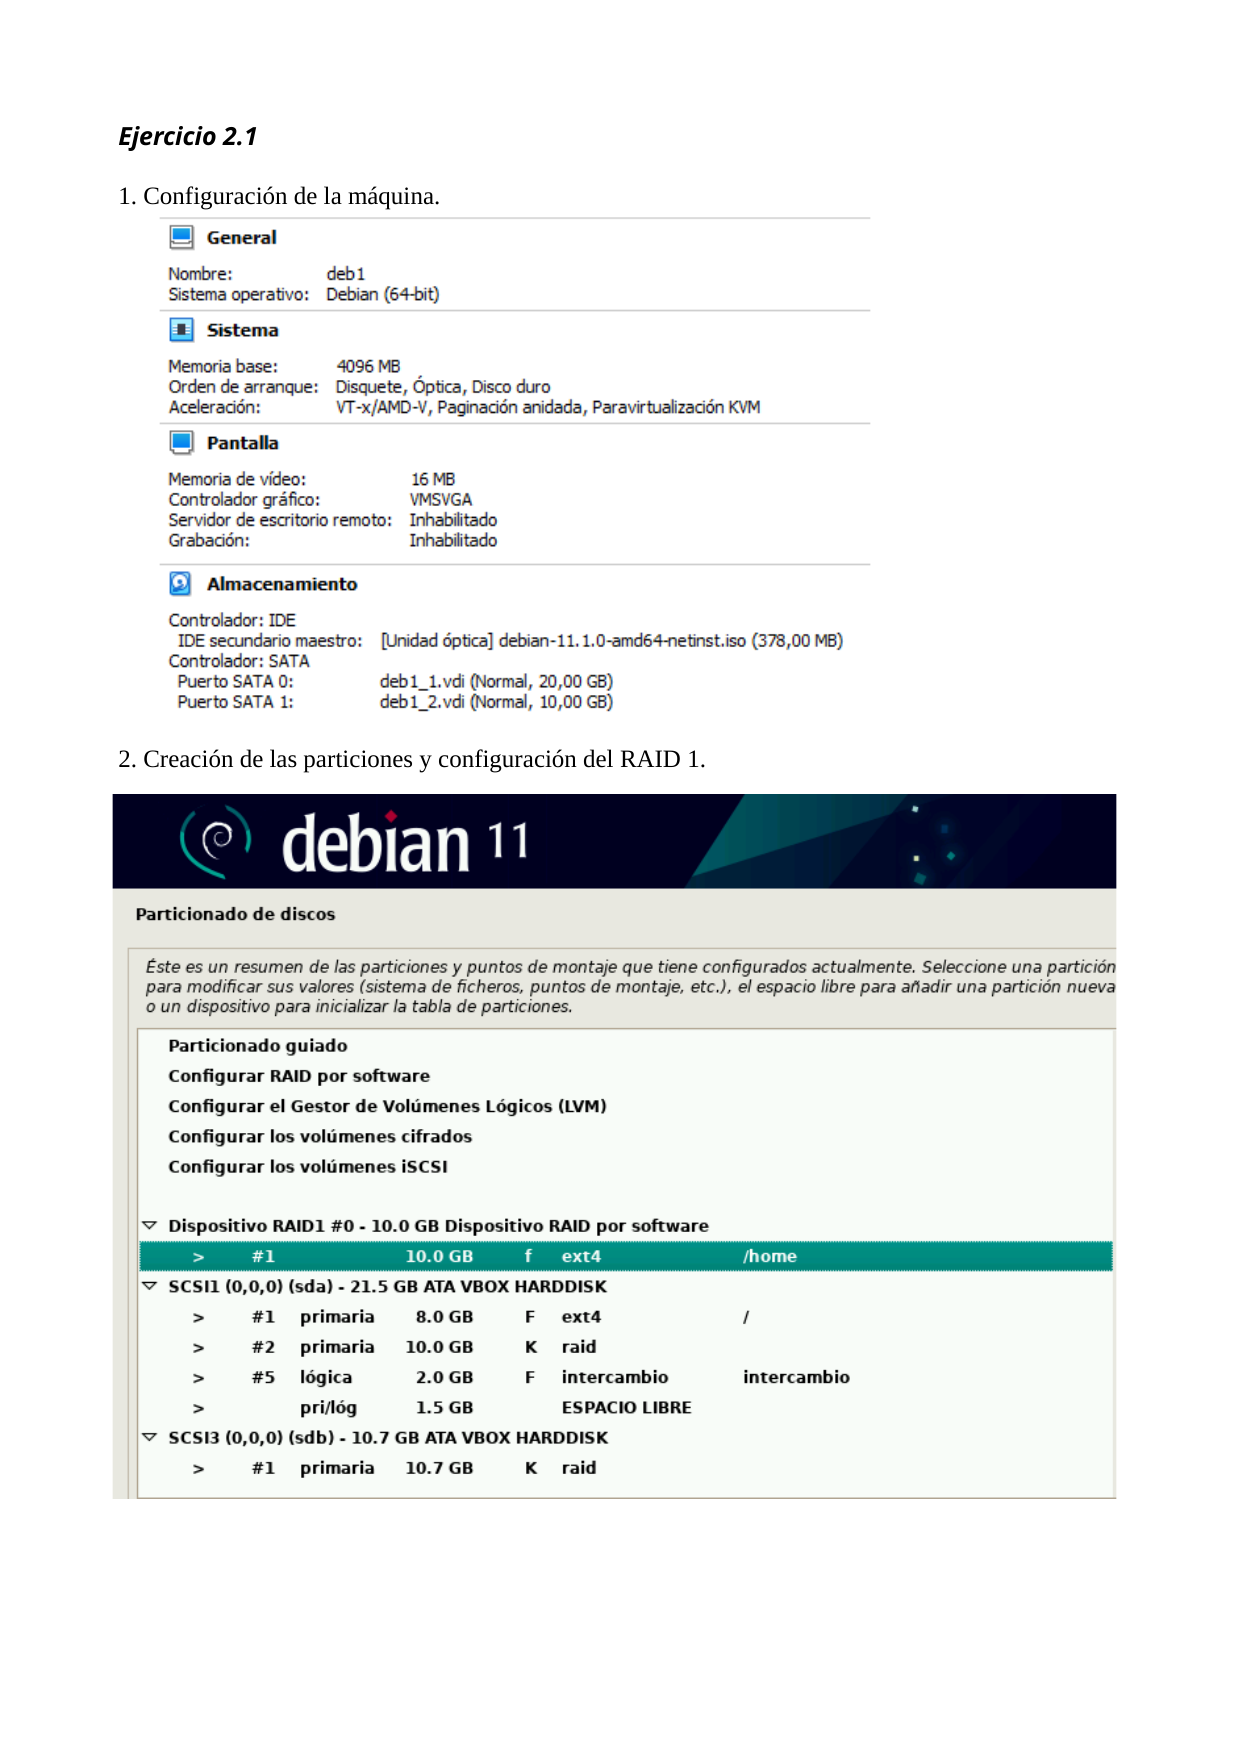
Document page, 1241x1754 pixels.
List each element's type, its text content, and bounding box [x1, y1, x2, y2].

text Ejercicio 2.1 [118, 118, 1122, 152]
picture [159, 216, 871, 716]
picture [112, 794, 1117, 1499]
text 1. Configuración de la máquina. [118, 181, 1122, 210]
picture [696, 794, 799, 873]
text 2. Creación de las particiones y configuración del RAID 1. [118, 744, 1122, 773]
